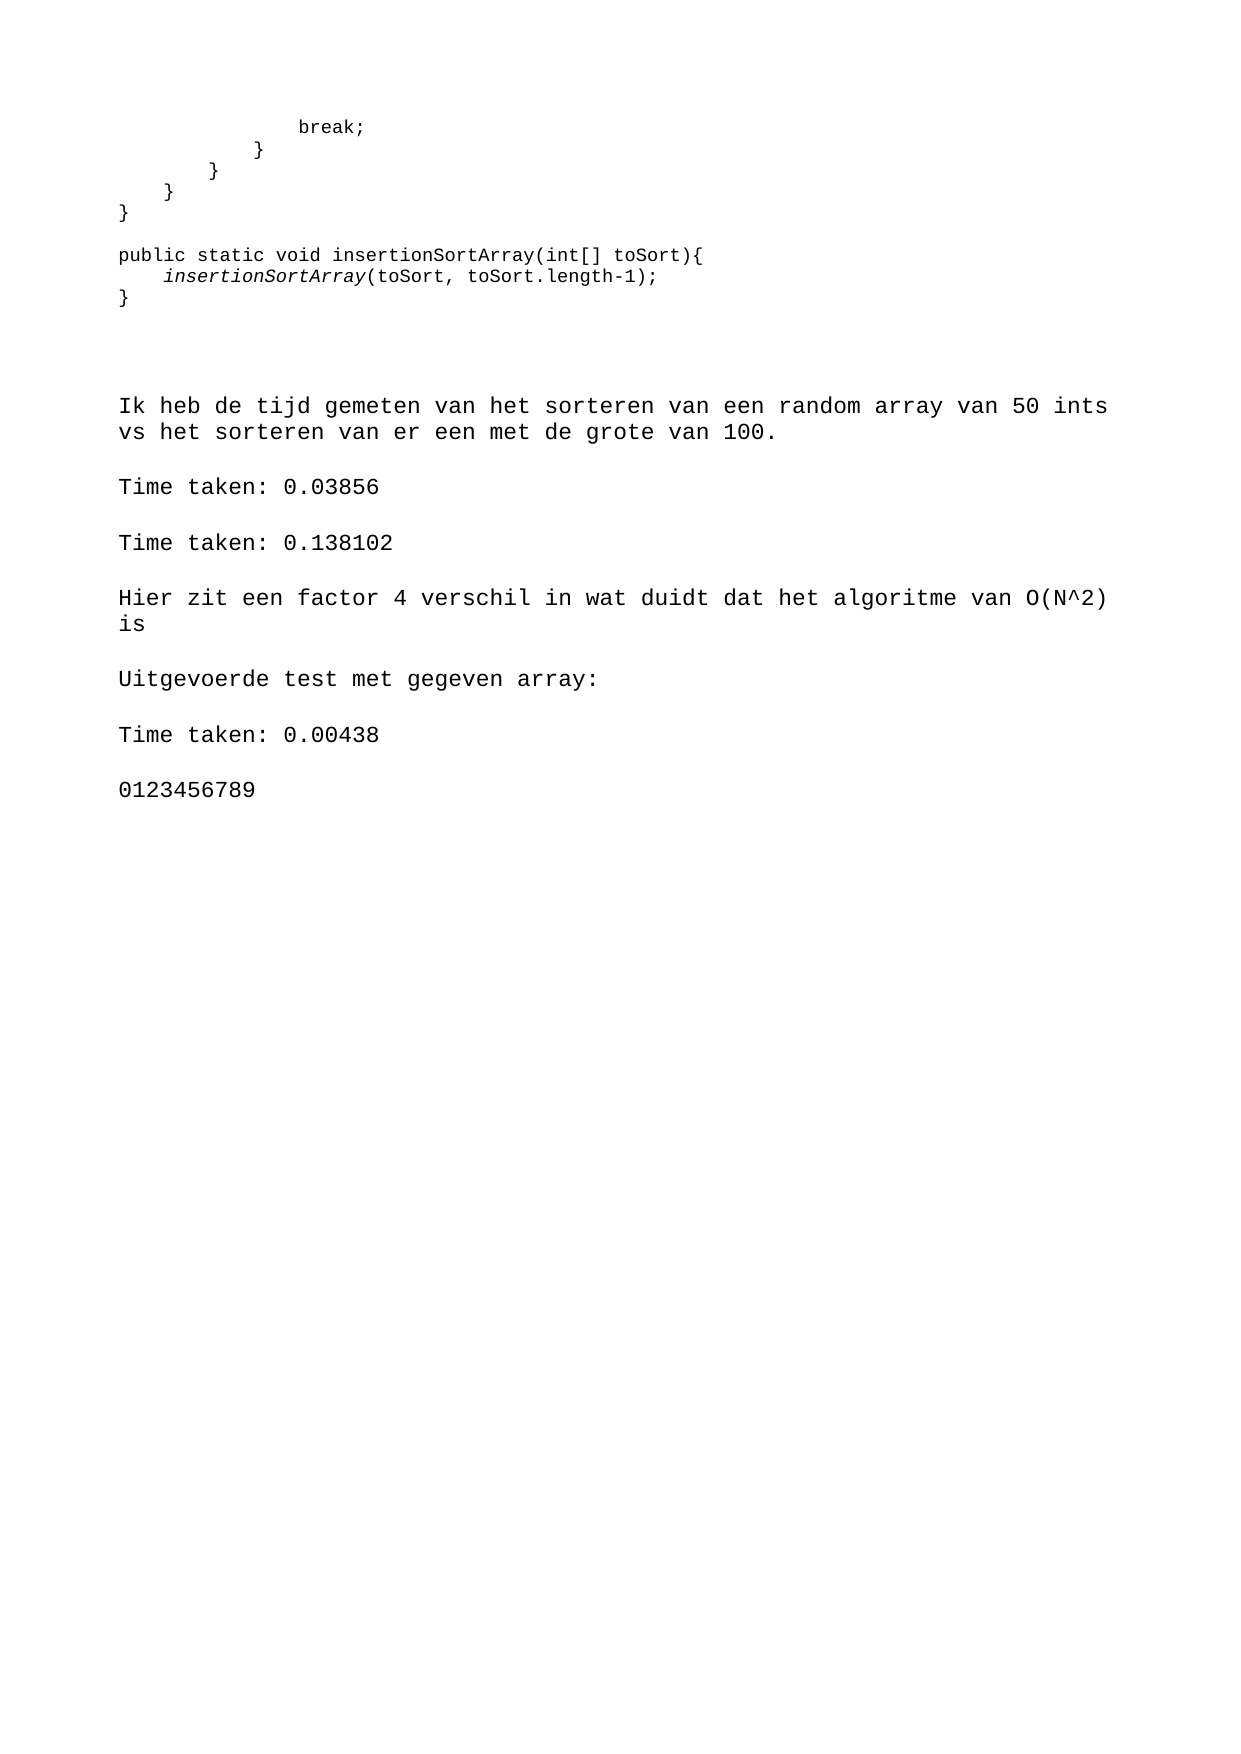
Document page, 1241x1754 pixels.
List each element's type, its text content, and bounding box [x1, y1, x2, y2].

text Ik heb de tijd gemeten van het sorteren van een random array van 50 ints vs het sorteren van er een met de grote van 100. [118, 394, 1122, 446]
text } [118, 203, 1122, 224]
text insertionSortArray(toSort, toSort.length-1); [118, 267, 1122, 288]
text Time taken: 0.138102 [118, 531, 1122, 557]
text } [118, 161, 1122, 182]
text Time taken: 0.00438 [118, 723, 1122, 749]
text Hier zit een factor 4 verschil in wat duidt dat het algoritme van O(N^2) is [118, 586, 1122, 638]
text } [118, 288, 1122, 309]
text Uitgevoerde test met gegeven array: [118, 668, 1122, 694]
text break; [118, 118, 1122, 139]
text 0123456789 [118, 779, 1122, 804]
text } [118, 139, 1122, 161]
text Time taken: 0.03856 [118, 476, 1122, 502]
text public static void insertionSortArray(int[] toSort){ [118, 246, 1122, 267]
text } [118, 182, 1122, 203]
